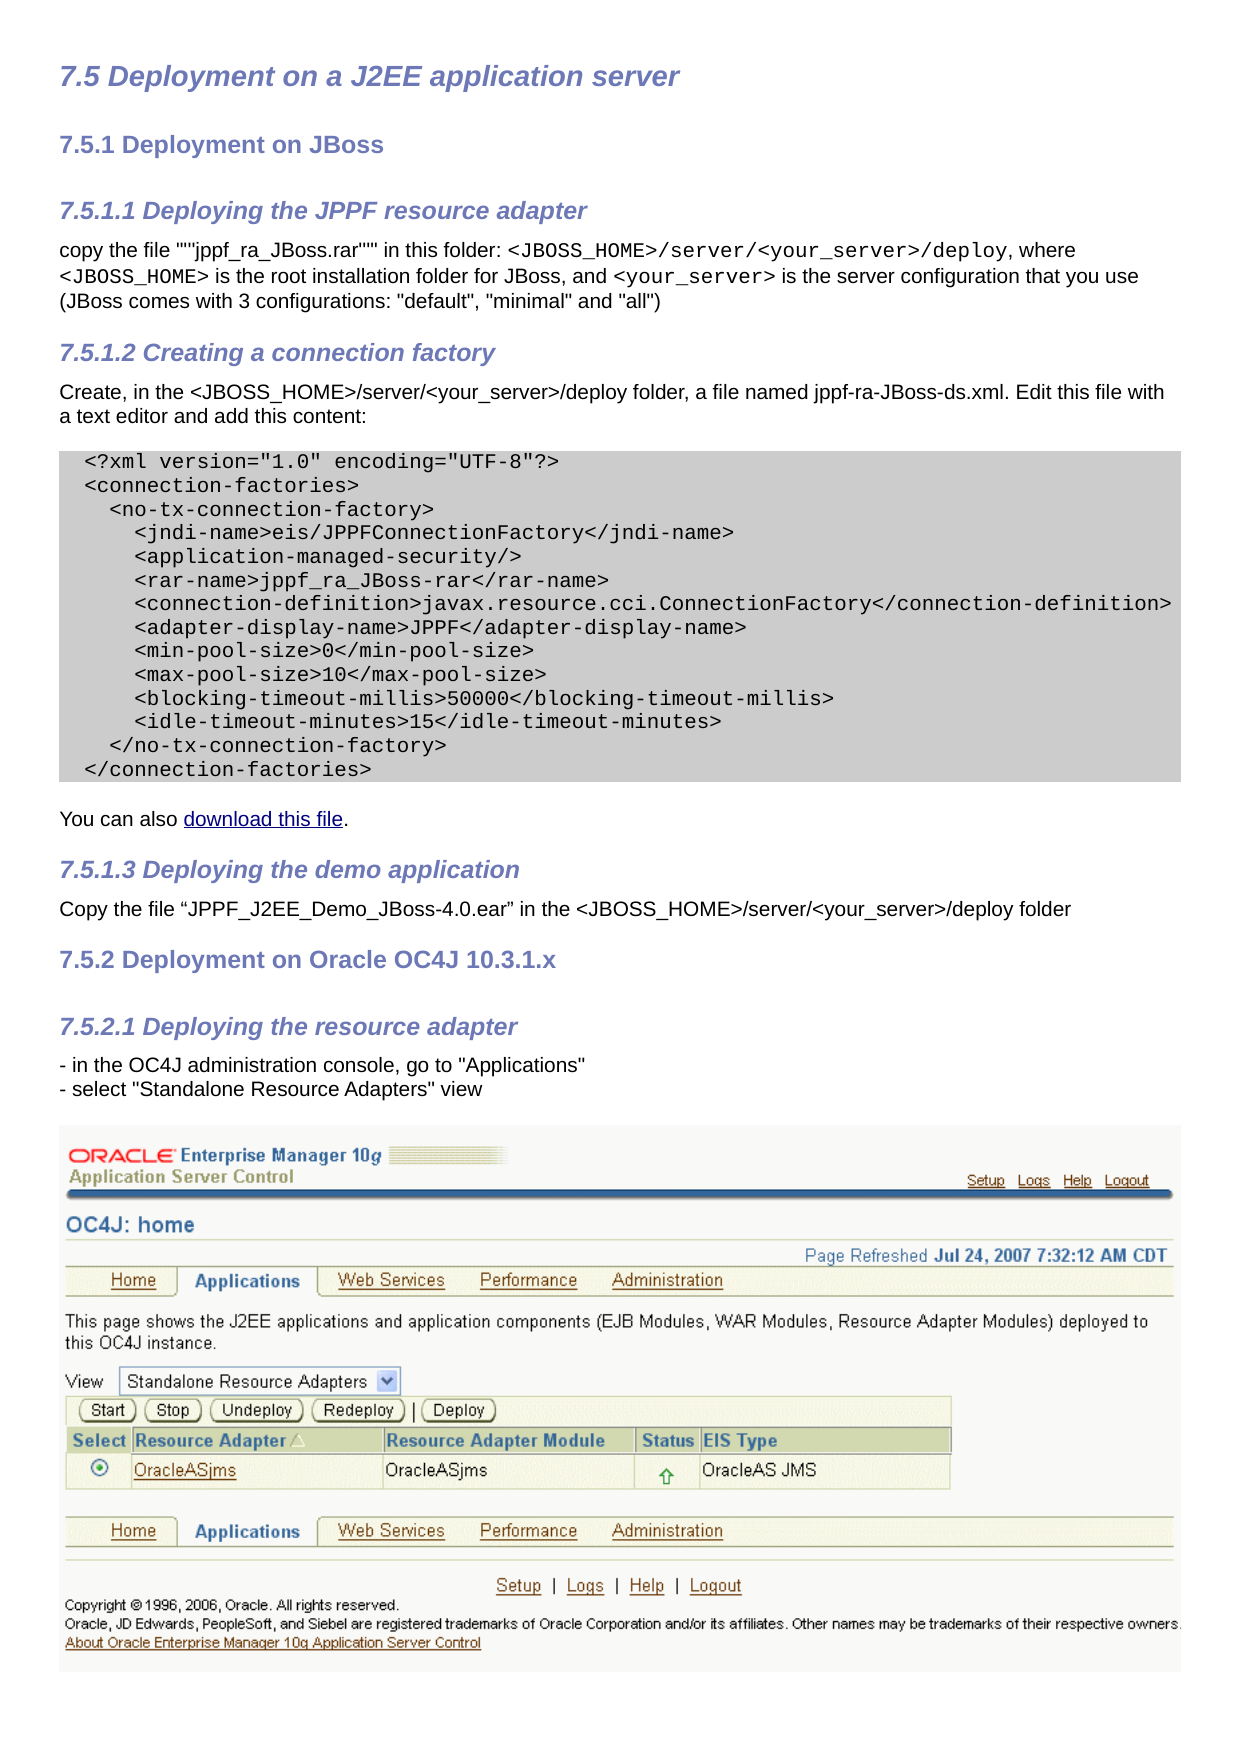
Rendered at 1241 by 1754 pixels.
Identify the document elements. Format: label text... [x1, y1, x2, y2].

text <?xml version="1.0" encoding="UTF-8"?> [59, 451, 1181, 475]
text <min-pool-size>0</min-pool-size> [59, 641, 1181, 664]
subtitle Deploying the JPPF resource adapter [59, 196, 1181, 225]
text copy the file "'''jppf_ra_JBoss.rar'''" in this folder: <JBOSS_HOME>/server/<your_server>/deploy, where <JBOSS_HOME> is the root installation folder for JBoss, and <your_server> is the server configuration that you use [59, 238, 1181, 289]
text - select "Standalone Resource Adapters" view [59, 1077, 1181, 1101]
text <jndi-name>eis/JPPFConnectionFactory</jndi-name> [59, 522, 1181, 546]
text <no-tx-connection-factory> [59, 499, 1181, 522]
subtitle Deployment on a J2EE application server [59, 59, 1181, 93]
text </no-tx-connection-factory> [59, 735, 1181, 759]
text <application-managed-security/> [59, 546, 1181, 569]
text - in the OC4J administration console, go to "Applications" [59, 1053, 1181, 1077]
text <adapter-display-name>JPPF</adapter-display-name> [59, 617, 1181, 641]
text <max-pool-size>10</max-pool-size> [59, 664, 1181, 688]
text <connection-definition>javax.resource.cci.ConnectionFactory</connection-definition> [59, 593, 1181, 617]
text <blocking-timeout-millis>50000</blocking-timeout-millis> [59, 688, 1181, 711]
subtitle Deployment on Oracle OC4J 10.3.1.x [59, 946, 1181, 974]
subtitle Deploying the demo application [59, 855, 1181, 884]
text <idle-timeout-minutes>15</idle-timeout-minutes> [59, 711, 1181, 735]
text You can also download this file. [59, 806, 1181, 830]
text Copy the file “JPPF_J2EE_Demo_JBoss-4.0.ear” in the <JBOSS_HOME>/server/<your_server>/deploy folder [59, 897, 1181, 921]
subtitle Creating a connection factory [59, 338, 1181, 367]
text <rar-name>jppf_ra_JBoss-rar</rar-name> [59, 569, 1181, 593]
subtitle Deploying the resource adapter [59, 1012, 1181, 1041]
text Create, in the <JBOSS_HOME>/server/<your_server>/deploy folder, a file named jppf-ra-JBoss-ds.xml. Edit this file with a text editor and add this content: [59, 379, 1181, 427]
text <connection-factories> [59, 475, 1181, 499]
subtitle Deployment on JBoss [59, 130, 1181, 159]
text (JBoss comes with 3 configurations: "default", "minimal" and "all") [59, 289, 1181, 313]
picture [59, 1125, 1182, 1672]
text </connection-factories> [59, 759, 1181, 782]
